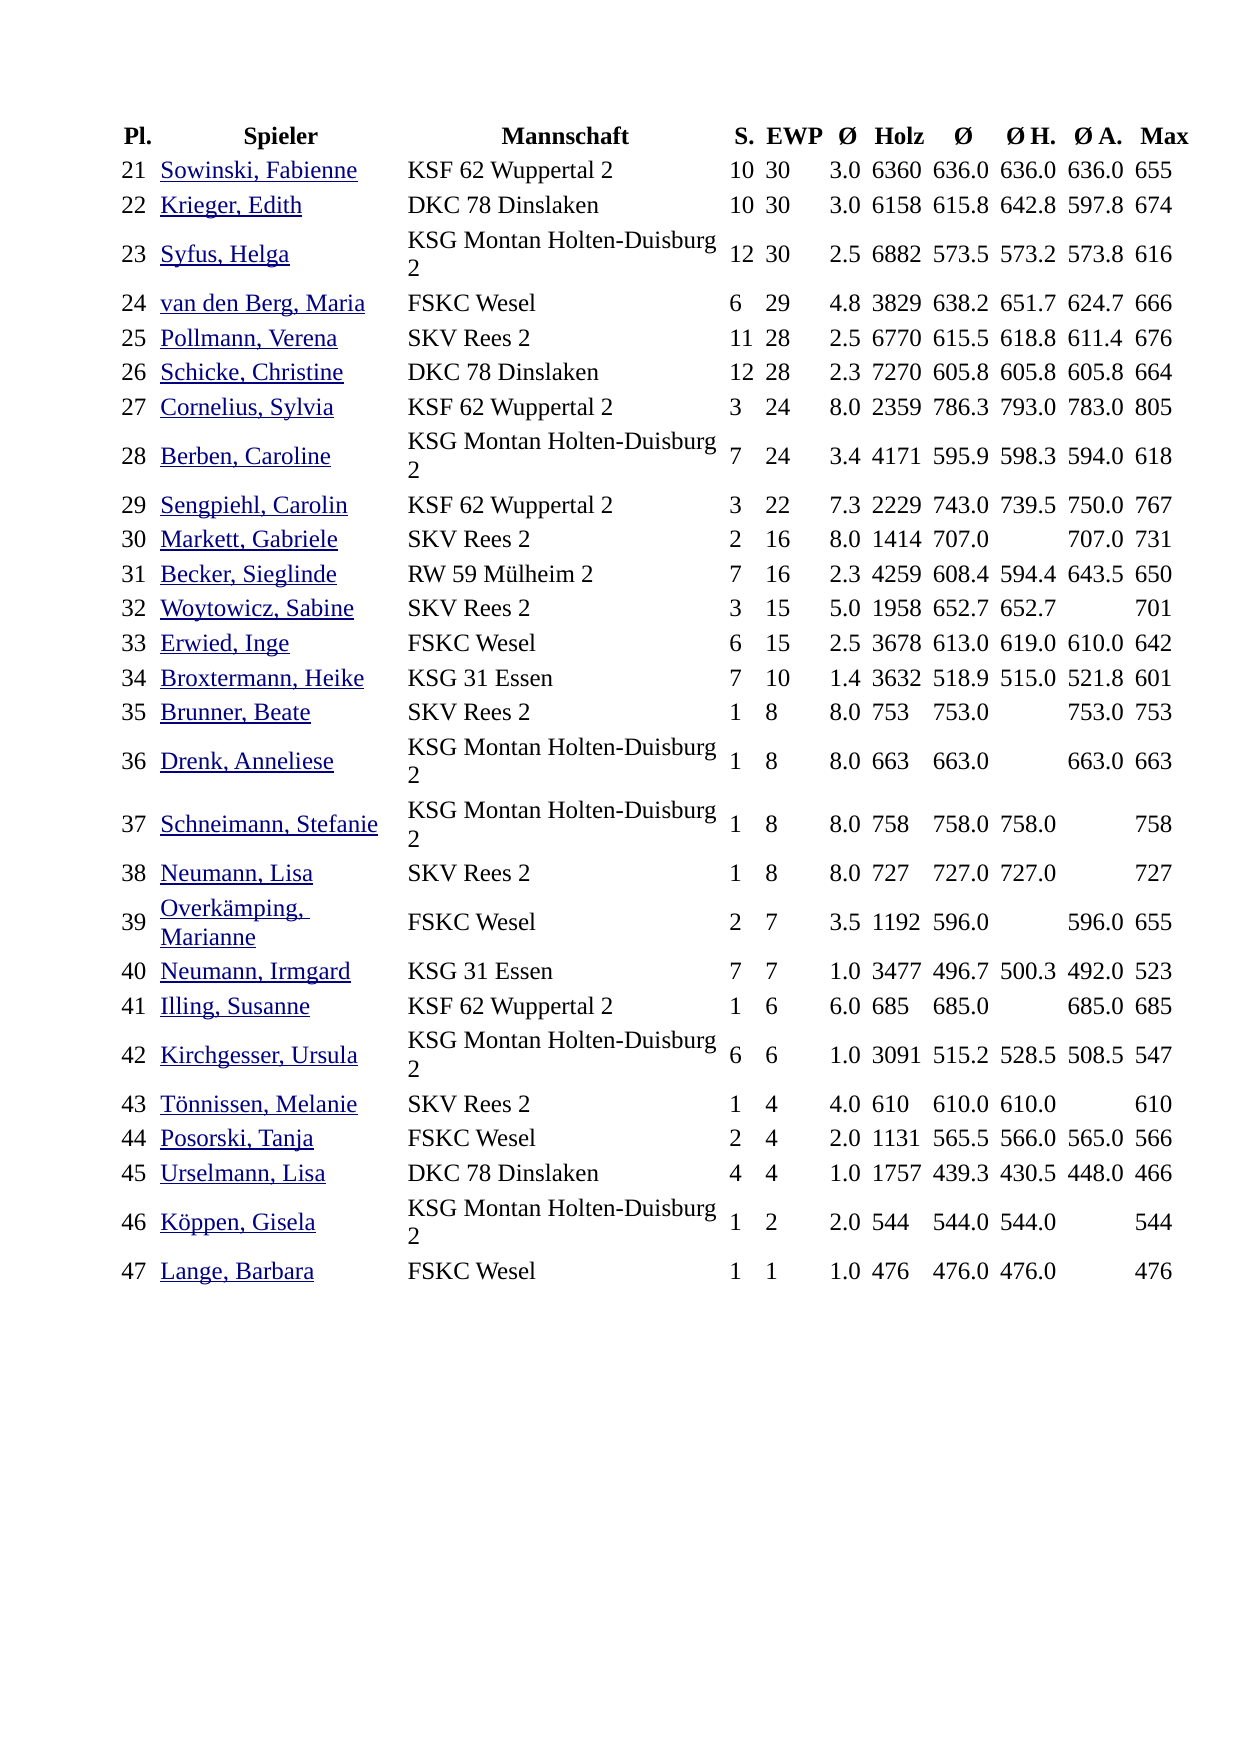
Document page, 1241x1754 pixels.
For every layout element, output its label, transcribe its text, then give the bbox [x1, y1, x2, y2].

table_cell 30 [118, 521, 157, 556]
table_header Mannschaft [404, 118, 726, 153]
table_cell 448.0 [1064, 1155, 1132, 1190]
table_cell 676 [1132, 320, 1197, 354]
table_cell 12 [726, 354, 762, 389]
table_cell 743.0 [930, 487, 997, 521]
table_cell SKV Rees 2 [404, 694, 726, 729]
table_cell 2 [762, 1190, 826, 1253]
table_cell 1 [726, 1086, 762, 1121]
table_cell 1 [726, 694, 762, 729]
table_cell KSG Montan Holten-Duisburg 2 [404, 222, 726, 285]
table_cell 32 [118, 591, 157, 625]
table_cell FSKC Wesel [404, 285, 726, 320]
table_cell 45 [118, 1155, 157, 1190]
table_cell KSG 31 Essen [404, 660, 726, 694]
table_cell 655 [1132, 890, 1197, 953]
table_cell 731 [1132, 521, 1197, 556]
table_cell Woytowicz, Sabine [157, 591, 404, 625]
table_cell 6 [762, 1023, 826, 1086]
table_cell 753.0 [930, 694, 997, 729]
table_cell 727 [869, 856, 930, 890]
table_cell 650 [1132, 556, 1197, 591]
table_cell 1.0 [826, 1253, 869, 1288]
table_cell 2.0 [826, 1121, 869, 1155]
table_cell 758 [869, 792, 930, 856]
table_cell 739.5 [997, 487, 1064, 521]
table_cell 30 [762, 187, 826, 222]
table_cell 24 [762, 389, 826, 423]
table_cell KSF 62 Wuppertal 2 [404, 487, 726, 521]
table_cell 34 [118, 660, 157, 694]
table_cell 4 [762, 1121, 826, 1155]
table_cell 4171 [869, 424, 930, 487]
table_cell 597.8 [1064, 187, 1132, 222]
table_cell 758.0 [930, 792, 997, 856]
table_cell 758.0 [997, 792, 1064, 856]
table_cell 1 [762, 1253, 826, 1288]
table_cell [997, 521, 1064, 556]
table_cell FSKC Wesel [404, 1253, 726, 1288]
table_cell Krieger, Edith [157, 187, 404, 222]
table_cell 642 [1132, 625, 1197, 660]
table_cell Erwied, Inge [157, 625, 404, 660]
table_cell 608.4 [930, 556, 997, 591]
table_cell KSG Montan Holten-Duisburg 2 [404, 1023, 726, 1086]
table_cell 611.4 [1064, 320, 1132, 354]
table_cell 476 [869, 1253, 930, 1288]
table_cell Schneimann, Stefanie [157, 792, 404, 856]
table_cell 618.8 [997, 320, 1064, 354]
table_cell 3678 [869, 625, 930, 660]
table_cell 610 [869, 1086, 930, 1121]
table_cell KSF 62 Wuppertal 2 [404, 988, 726, 1023]
table_cell 8.0 [826, 694, 869, 729]
table_cell 2.5 [826, 320, 869, 354]
table_cell 685.0 [930, 988, 997, 1023]
table_cell 3632 [869, 660, 930, 694]
table_cell Syfus, Helga [157, 222, 404, 285]
table_cell 2 [726, 1121, 762, 1155]
table_cell [997, 890, 1064, 953]
table_cell 8.0 [826, 389, 869, 423]
table_cell 666 [1132, 285, 1197, 320]
table_cell Illing, Susanne [157, 988, 404, 1023]
table_cell 16 [762, 521, 826, 556]
table_cell Drenk, Anneliese [157, 729, 404, 792]
table_cell 6 [726, 1023, 762, 1086]
table_cell 636.0 [1064, 153, 1132, 187]
table_cell 7 [726, 424, 762, 487]
table_cell 663 [869, 729, 930, 792]
table_cell 767 [1132, 487, 1197, 521]
table_cell 22 [762, 487, 826, 521]
table_cell Sengpiehl, Carolin [157, 487, 404, 521]
table_cell 8.0 [826, 856, 869, 890]
table_cell 6 [726, 625, 762, 660]
table_cell Berben, Caroline [157, 424, 404, 487]
table_cell Overkämping, Marianne [157, 890, 404, 953]
table_cell SKV Rees 2 [404, 856, 726, 890]
table_cell DKC 78 Dinslaken [404, 1155, 726, 1190]
table_cell 4.8 [826, 285, 869, 320]
table_cell 466 [1132, 1155, 1197, 1190]
table_cell 500.3 [997, 954, 1064, 988]
table_header Ø [930, 118, 997, 153]
table_cell 1 [726, 1190, 762, 1253]
table_cell 521.8 [1064, 660, 1132, 694]
table_cell 1192 [869, 890, 930, 953]
table_cell 4 [726, 1155, 762, 1190]
table_cell 652.7 [930, 591, 997, 625]
table_cell 30 [762, 153, 826, 187]
table_cell 6360 [869, 153, 930, 187]
table_cell 707.0 [1064, 521, 1132, 556]
table_cell 23 [118, 222, 157, 285]
table_cell 643.5 [1064, 556, 1132, 591]
table_cell 605.8 [997, 354, 1064, 389]
table_cell 3 [726, 487, 762, 521]
table_cell 727 [1132, 856, 1197, 890]
table_cell 1 [726, 988, 762, 1023]
table_cell 594.4 [997, 556, 1064, 591]
table_cell 3091 [869, 1023, 930, 1086]
table_cell [997, 694, 1064, 729]
table_cell 6882 [869, 222, 930, 285]
table_cell 496.7 [930, 954, 997, 988]
table_cell 31 [118, 556, 157, 591]
table_cell 783.0 [1064, 389, 1132, 423]
table_cell 1131 [869, 1121, 930, 1155]
table_cell 29 [118, 487, 157, 521]
table_cell 1 [726, 856, 762, 890]
table_cell 596.0 [930, 890, 997, 953]
table_cell [1064, 1086, 1132, 1121]
table_cell 515.2 [930, 1023, 997, 1086]
table_cell 33 [118, 625, 157, 660]
table_cell 664 [1132, 354, 1197, 389]
table_cell Becker, Sieglinde [157, 556, 404, 591]
table_cell 4 [762, 1086, 826, 1121]
table_cell 476.0 [930, 1253, 997, 1288]
table_cell 492.0 [1064, 954, 1132, 988]
table_cell 753 [1132, 694, 1197, 729]
table_cell 2 [726, 521, 762, 556]
table_cell Markett, Gabriele [157, 521, 404, 556]
table_cell Brunner, Beate [157, 694, 404, 729]
table_cell DKC 78 Dinslaken [404, 354, 726, 389]
table_header Ø [826, 118, 869, 153]
table_cell 2229 [869, 487, 930, 521]
table_cell 565.0 [1064, 1121, 1132, 1155]
table_cell [1064, 591, 1132, 625]
table_cell 515.0 [997, 660, 1064, 694]
table_cell 2 [726, 890, 762, 953]
table_cell 5.0 [826, 591, 869, 625]
table_cell 37 [118, 792, 157, 856]
table_cell FSKC Wesel [404, 1121, 726, 1155]
table_cell 4 [762, 1155, 826, 1190]
table_cell 3 [726, 591, 762, 625]
table_cell Kirchgesser, Ursula [157, 1023, 404, 1086]
table_cell Tönnissen, Melanie [157, 1086, 404, 1121]
table_cell 12 [726, 222, 762, 285]
table_cell 35 [118, 694, 157, 729]
table_cell 8 [762, 792, 826, 856]
table_cell Schicke, Christine [157, 354, 404, 389]
table_cell 7 [726, 556, 762, 591]
table_cell 16 [762, 556, 826, 591]
table_cell 1414 [869, 521, 930, 556]
table_cell 610 [1132, 1086, 1197, 1121]
table_cell 2.0 [826, 1190, 869, 1253]
table_cell 42 [118, 1023, 157, 1086]
table_cell 701 [1132, 591, 1197, 625]
table_header S. [726, 118, 762, 153]
table_cell 566 [1132, 1121, 1197, 1155]
table_cell 6 [762, 988, 826, 1023]
table_cell Köppen, Gisela [157, 1190, 404, 1253]
table_header Spieler [157, 118, 404, 153]
table_cell SKV Rees 2 [404, 1086, 726, 1121]
table_cell 7 [726, 660, 762, 694]
table_cell 523 [1132, 954, 1197, 988]
table_cell Pollmann, Verena [157, 320, 404, 354]
table_cell 1 [726, 792, 762, 856]
table_cell 610.0 [997, 1086, 1064, 1121]
table_cell 30 [762, 222, 826, 285]
table_cell 544 [869, 1190, 930, 1253]
table_cell 805 [1132, 389, 1197, 423]
table_cell 15 [762, 625, 826, 660]
table_cell [997, 729, 1064, 792]
table_header Ø A. [1064, 118, 1132, 153]
table_cell 610.0 [1064, 625, 1132, 660]
table_cell 476.0 [997, 1253, 1064, 1288]
table_cell 2.5 [826, 625, 869, 660]
table_cell 8.0 [826, 729, 869, 792]
table_cell FSKC Wesel [404, 625, 726, 660]
table_cell 24 [118, 285, 157, 320]
table_cell 685.0 [1064, 988, 1132, 1023]
table_cell Urselmann, Lisa [157, 1155, 404, 1190]
table_cell 573.2 [997, 222, 1064, 285]
table_cell 727.0 [997, 856, 1064, 890]
table_cell van den Berg, Maria [157, 285, 404, 320]
table_cell 613.0 [930, 625, 997, 660]
table_header Ø H. [997, 118, 1064, 153]
table_cell Posorski, Tanja [157, 1121, 404, 1155]
table_cell 2.3 [826, 354, 869, 389]
table_cell 3.0 [826, 187, 869, 222]
table_cell 1757 [869, 1155, 930, 1190]
table_cell 27 [118, 389, 157, 423]
table_cell 547 [1132, 1023, 1197, 1086]
table_cell 22 [118, 187, 157, 222]
table_cell 3829 [869, 285, 930, 320]
table_cell 652.7 [997, 591, 1064, 625]
table_cell 727.0 [930, 856, 997, 890]
table_cell KSG Montan Holten-Duisburg 2 [404, 1190, 726, 1253]
table_cell 1.4 [826, 660, 869, 694]
table_cell 595.9 [930, 424, 997, 487]
table_cell KSG Montan Holten-Duisburg 2 [404, 792, 726, 856]
table_cell 636.0 [997, 153, 1064, 187]
table_cell 29 [762, 285, 826, 320]
table_cell 6770 [869, 320, 930, 354]
table_cell FSKC Wesel [404, 890, 726, 953]
table_cell 1 [726, 729, 762, 792]
table_cell 46 [118, 1190, 157, 1253]
table_cell 758 [1132, 792, 1197, 856]
table_cell 7 [762, 890, 826, 953]
table_cell 642.8 [997, 187, 1064, 222]
table_cell Neumann, Irmgard [157, 954, 404, 988]
table_cell Cornelius, Sylvia [157, 389, 404, 423]
table_cell 38 [118, 856, 157, 890]
table_cell KSF 62 Wuppertal 2 [404, 153, 726, 187]
table_header Pl. [118, 118, 157, 153]
table_cell RW 59 Mülheim 2 [404, 556, 726, 591]
table_cell 618 [1132, 424, 1197, 487]
table_cell 685 [1132, 988, 1197, 1023]
table_cell KSG Montan Holten-Duisburg 2 [404, 424, 726, 487]
table_cell KSG Montan Holten-Duisburg 2 [404, 729, 726, 792]
table_cell 11 [726, 320, 762, 354]
table_cell 36 [118, 729, 157, 792]
table_cell KSF 62 Wuppertal 2 [404, 389, 726, 423]
table_cell 7.3 [826, 487, 869, 521]
table_cell 655 [1132, 153, 1197, 187]
table_cell 6 [726, 285, 762, 320]
table_cell 6.0 [826, 988, 869, 1023]
table_cell 674 [1132, 187, 1197, 222]
table_cell 594.0 [1064, 424, 1132, 487]
table_cell 430.5 [997, 1155, 1064, 1190]
table_cell 47 [118, 1253, 157, 1288]
table_header Holz [869, 118, 930, 153]
table_cell 28 [762, 320, 826, 354]
table_cell Lange, Barbara [157, 1253, 404, 1288]
table_cell KSG 31 Essen [404, 954, 726, 988]
table_cell 610.0 [930, 1086, 997, 1121]
table_cell 508.5 [1064, 1023, 1132, 1086]
table_cell 544.0 [930, 1190, 997, 1253]
table_cell SKV Rees 2 [404, 591, 726, 625]
table_cell 663.0 [930, 729, 997, 792]
table_cell 10 [726, 187, 762, 222]
table_cell Broxtermann, Heike [157, 660, 404, 694]
table_cell 7 [762, 954, 826, 988]
table_cell 439.3 [930, 1155, 997, 1190]
table_cell 4.0 [826, 1086, 869, 1121]
table_cell 596.0 [1064, 890, 1132, 953]
table_cell 565.5 [930, 1121, 997, 1155]
table_cell 566.0 [997, 1121, 1064, 1155]
table_cell 528.5 [997, 1023, 1064, 1086]
table_cell [1064, 792, 1132, 856]
table_cell SKV Rees 2 [404, 320, 726, 354]
table_cell 43 [118, 1086, 157, 1121]
table_cell 601 [1132, 660, 1197, 694]
table_cell 6158 [869, 187, 930, 222]
table_cell 1958 [869, 591, 930, 625]
table_cell 793.0 [997, 389, 1064, 423]
table_cell Neumann, Lisa [157, 856, 404, 890]
table_cell 786.3 [930, 389, 997, 423]
table_cell 619.0 [997, 625, 1064, 660]
table_cell 2.3 [826, 556, 869, 591]
table_cell 3477 [869, 954, 930, 988]
table_cell 2359 [869, 389, 930, 423]
table_cell 615.8 [930, 187, 997, 222]
table_cell 40 [118, 954, 157, 988]
table_cell 21 [118, 153, 157, 187]
table_cell 24 [762, 424, 826, 487]
table_cell [1064, 1190, 1132, 1253]
table_cell 544.0 [997, 1190, 1064, 1253]
table_cell 707.0 [930, 521, 997, 556]
table_cell 518.9 [930, 660, 997, 694]
table_cell 3.0 [826, 153, 869, 187]
table_cell 663.0 [1064, 729, 1132, 792]
table_cell 4259 [869, 556, 930, 591]
table_cell 753 [869, 694, 930, 729]
table_cell 1.0 [826, 1023, 869, 1086]
table_cell 605.8 [1064, 354, 1132, 389]
table_cell 10 [726, 153, 762, 187]
table_cell 685 [869, 988, 930, 1023]
table_cell 44 [118, 1121, 157, 1155]
table_cell 1.0 [826, 954, 869, 988]
table_cell 28 [762, 354, 826, 389]
table_cell 10 [762, 660, 826, 694]
table_cell 605.8 [930, 354, 997, 389]
table_cell 28 [118, 424, 157, 487]
table_cell 15 [762, 591, 826, 625]
table_cell 8.0 [826, 521, 869, 556]
table_cell [1064, 856, 1132, 890]
table_cell 616 [1132, 222, 1197, 285]
table_cell DKC 78 Dinslaken [404, 187, 726, 222]
table_header Max [1132, 118, 1197, 153]
table_cell 8 [762, 856, 826, 890]
table_cell 8 [762, 729, 826, 792]
table_cell 624.7 [1064, 285, 1132, 320]
table_cell 598.3 [997, 424, 1064, 487]
table_cell 8.0 [826, 792, 869, 856]
table_cell 573.5 [930, 222, 997, 285]
table_cell 1 [726, 1253, 762, 1288]
table_cell 25 [118, 320, 157, 354]
table_cell 615.5 [930, 320, 997, 354]
table_cell 41 [118, 988, 157, 1023]
table_cell [997, 988, 1064, 1023]
table_cell [1064, 1253, 1132, 1288]
table_cell 8 [762, 694, 826, 729]
table_cell 573.8 [1064, 222, 1132, 285]
table_cell SKV Rees 2 [404, 521, 726, 556]
table_cell 3.5 [826, 890, 869, 953]
table_cell 3.4 [826, 424, 869, 487]
table_cell 544 [1132, 1190, 1197, 1253]
table_cell 7 [726, 954, 762, 988]
table_cell 638.2 [930, 285, 997, 320]
table_cell 3 [726, 389, 762, 423]
table_cell 750.0 [1064, 487, 1132, 521]
table_cell 7270 [869, 354, 930, 389]
table_cell 636.0 [930, 153, 997, 187]
table_cell 26 [118, 354, 157, 389]
table_cell 651.7 [997, 285, 1064, 320]
table_cell 663 [1132, 729, 1197, 792]
table_cell 1.0 [826, 1155, 869, 1190]
table_cell 2.5 [826, 222, 869, 285]
table_cell 753.0 [1064, 694, 1132, 729]
table_cell 476 [1132, 1253, 1197, 1288]
table_cell 39 [118, 890, 157, 953]
table_cell Sowinski, Fabienne [157, 153, 404, 187]
table_header EWP [762, 118, 826, 153]
